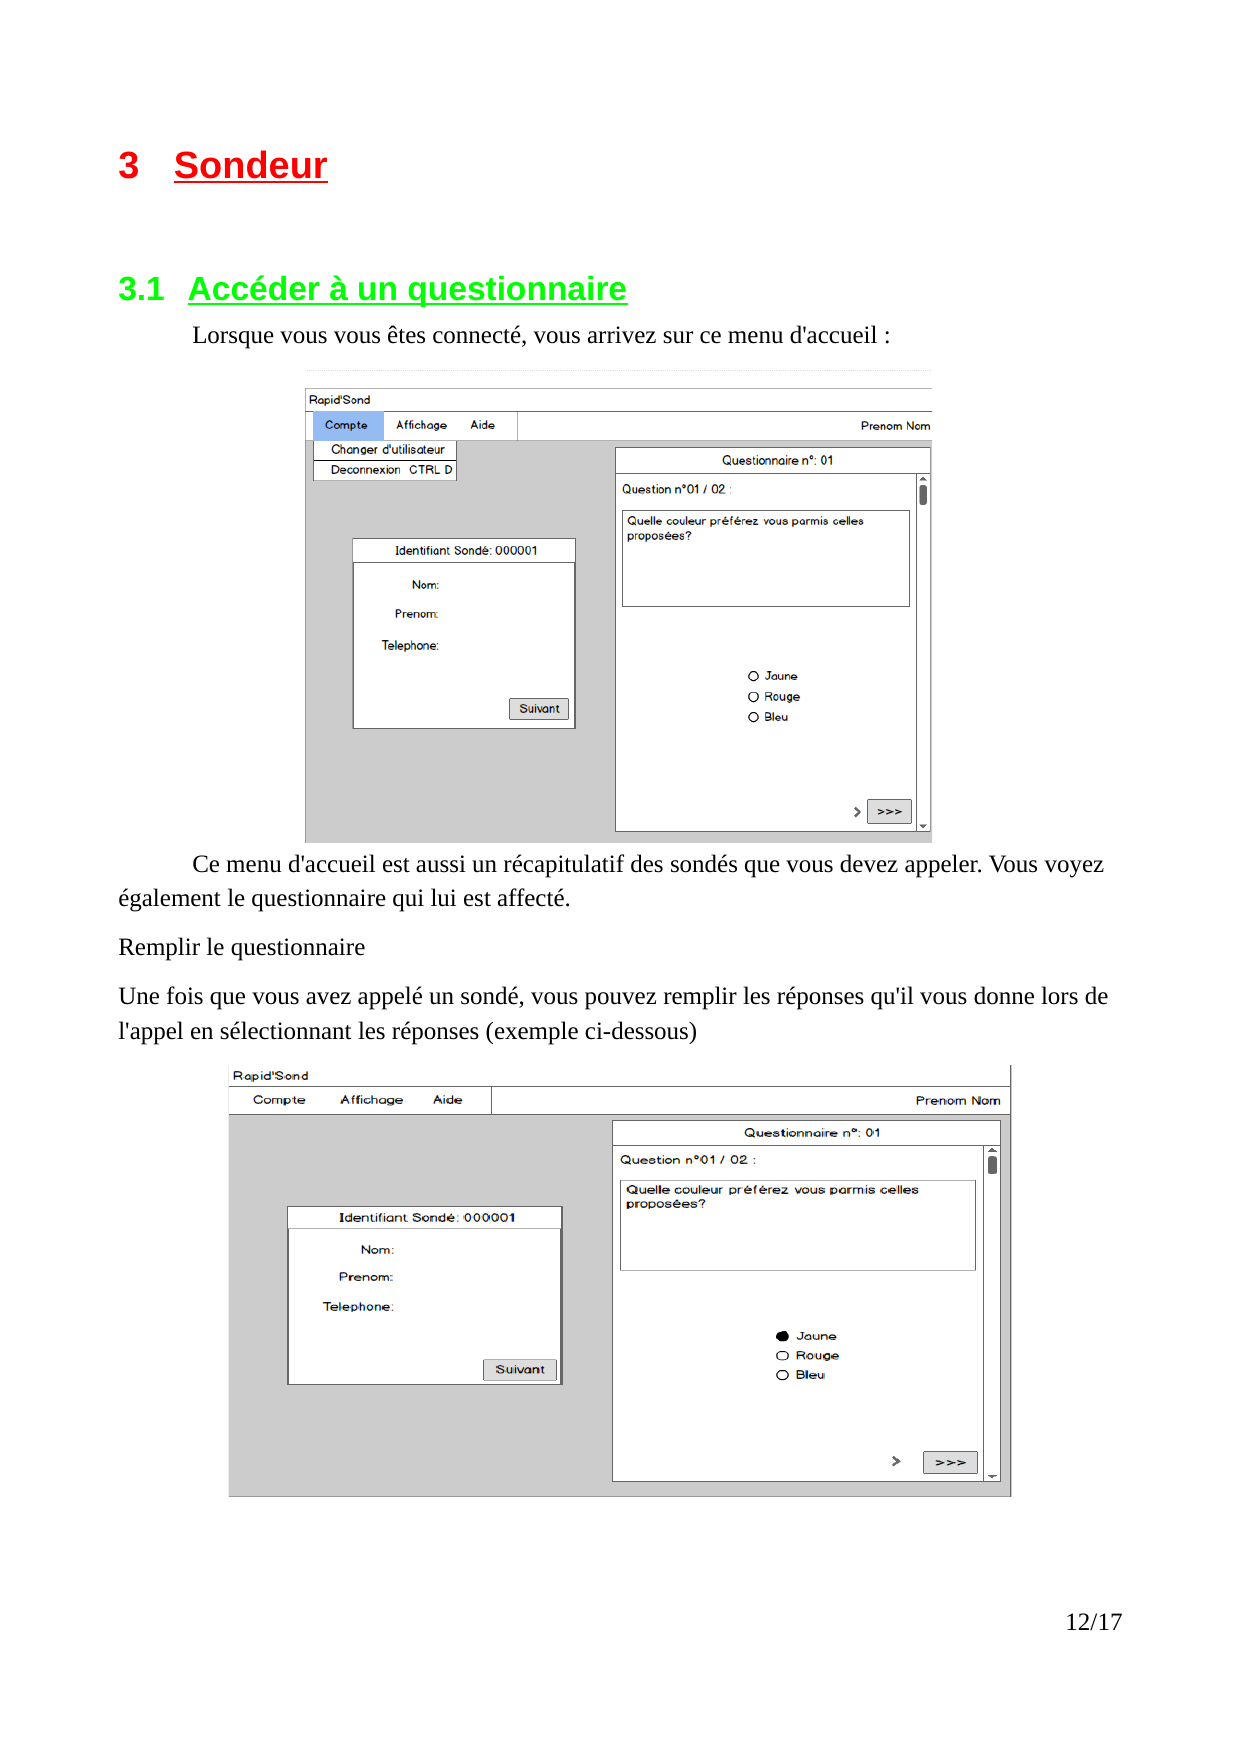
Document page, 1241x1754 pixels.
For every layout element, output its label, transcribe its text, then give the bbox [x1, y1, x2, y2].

subtitle Sondeur [118, 143, 1122, 187]
picture [289, 369, 359, 843]
text Lorsque vous vous êtes connecté, vous arrivez sur ce menu d'accueil : [118, 320, 1122, 349]
subtitle Accéder à un questionnaire [118, 269, 1122, 308]
text Une fois que vous avez appelé un sondé, vous pouvez remplir les réponses qu'il vous donne lors de l'appel en sélectionnant les réponses (exemple ci-dessous) [118, 981, 1122, 1044]
picture [228, 1065, 1012, 1497]
text Remplir le questionnaire [118, 932, 1122, 961]
text Ce menu d'accueil est aussi un récapitulatif des sondés que vous devez appeler. Vous voyez également le questionnaire qui lui est affecté. [118, 369, 1122, 912]
